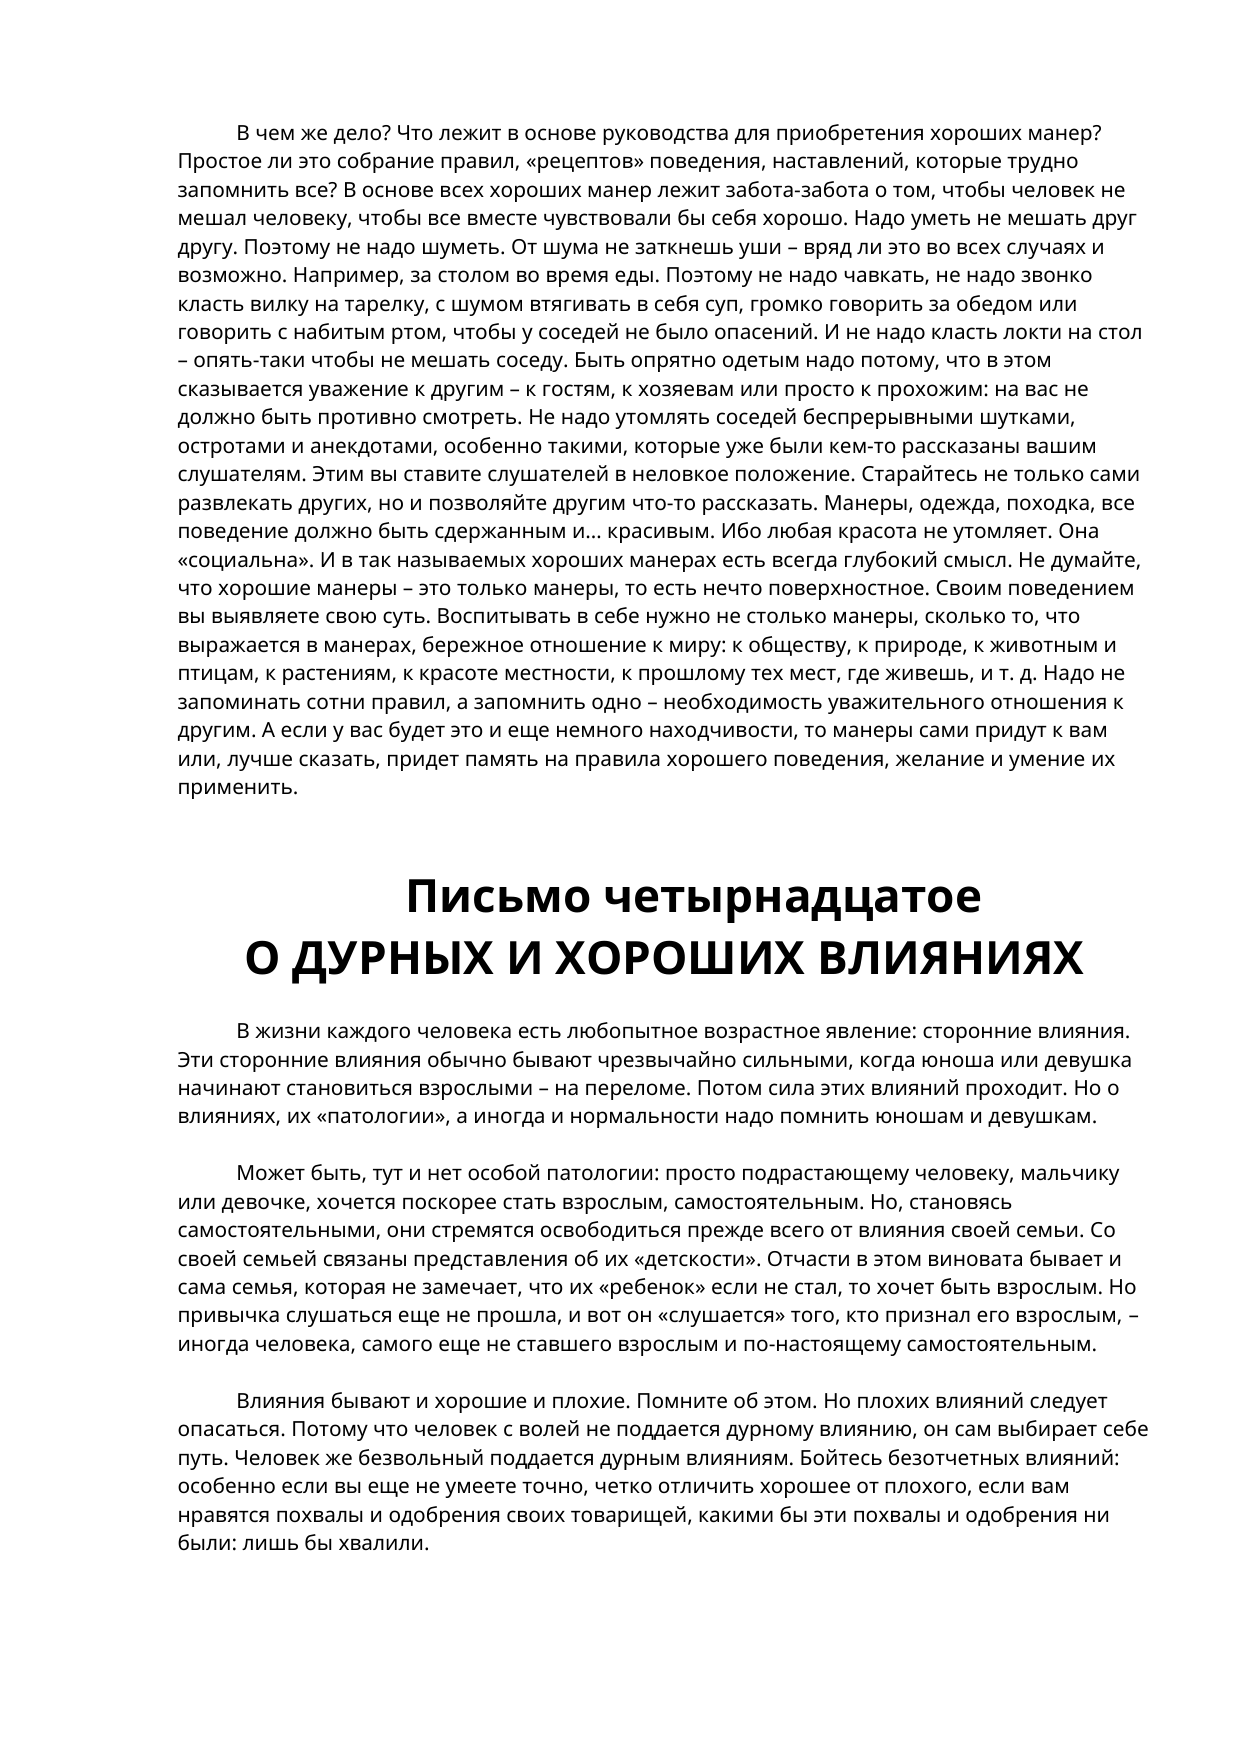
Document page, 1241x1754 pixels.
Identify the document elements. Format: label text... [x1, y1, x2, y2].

text Влияния бывают и хорошие и плохие. Помните об этом. Но плохих влияний следует опасаться. Потому что человек с волей не поддается дурному влиянию, он сам выбирает себе путь. Человек же безвольный поддается дурным влияниям. Бойтесь безотчетных влияний: особенно если вы еще не умеете точно, четко отличить хорошее от плохого, если вам нравятся похвалы и одобрения своих товарищей, какими бы эти похвалы и одобрения ни были: лишь бы хвалили. [177, 1386, 1152, 1557]
text Может быть, тут и нет особой патологии: просто подрастающему человеку, мальчику или девочке, хочется поскорее стать взрослым, самостоятельным. Но, становясь самостоятельными, они стремятся освободиться прежде всего от влияния своей семьи. Со своей семьей связаны представления об их «детскости». Отчасти в этом виновата бывает и сама семья, которая не замечает, что их «ребенок» если не стал, то хочет быть взрослым. Но привычка слушаться еще не прошла, и вот он «слушается» того, кто признал его взрослым, – иногда человека, самого еще не ставшего взрослым и по-настоящему самостоятельным. [177, 1158, 1152, 1386]
text Письмо четырнадцатое О ДУРНЫХ И ХОРОШИХ ВЛИЯНИЯХ [177, 863, 1152, 988]
text В жизни каждого человека есть любопытное возрастное явление: сторонние влияния. Эти сторонние влияния обычно бывают чрезвычайно сильными, когда юноша или девушка начинают становиться взрослыми – на переломе. Потом сила этих влияний проходит. Но о влияниях, их «патологии», а иногда и нормальности надо помнить юношам и девушкам. [177, 1016, 1152, 1158]
text В чем же дело? Что лежит в основе руководства для приобретения хороших манер? Простое ли это собрание правил, «рецептов» поведения, наставлений, которые трудно запомнить все? В основе всех хороших манер лежит забота-забота о том, чтобы человек не мешал человеку, чтобы все вместе чувствовали бы себя хорошо. Надо уметь не мешать друг другу. Поэтому не надо шуметь. От шума не заткнешь уши – вряд ли это во всех случаях и возможно. Например, за столом во время еды. Поэтому не надо чавкать, не надо звонко класть вилку на тарелку, с шумом втягивать в себя суп, громко говорить за обедом или говорить с набитым ртом, чтобы у соседей не было опасений. И не надо класть локти на стол – опять-таки чтобы не мешать соседу. Быть опрятно одетым надо потому, что в этом сказывается уважение к другим – к гостям, к хозяевам или просто к прохожим: на вас не должно быть противно смотреть. Не надо утомлять соседей беспрерывными шутками, остротами и анекдотами, особенно такими, которые уже были кем-то рассказаны вашим слушателям. Этим вы ставите слушателей в неловкое положение. Старайтесь не только сами развлекать других, но и позволяйте другим что-то рассказать. Манеры, одежда, походка, все поведение должно быть сдержанным и… красивым. Ибо любая красота не утомляет. Она «социальна». И в так называемых хороших манерах есть всегда глубокий смысл. Не думайте, что хорошие манеры – это только манеры, то есть нечто поверхностное. Своим поведением вы выявляете свою суть. Воспитывать в себе нужно не столько манеры, сколько то, что выражается в манерах, бережное отношение к миру: к обществу, к природе, к животным и птицам, к растениям, к красоте местности, к прошлому тех мест, где живешь, и т. д. Надо не запоминать сотни правил, а запомнить одно – необходимость уважительного отношения к другим. А если у вас будет это и еще немного находчивости, то манеры сами придут к вам или, лучше сказать, придет память на правила хорошего поведения, желание и умение их применить. [177, 118, 1152, 801]
